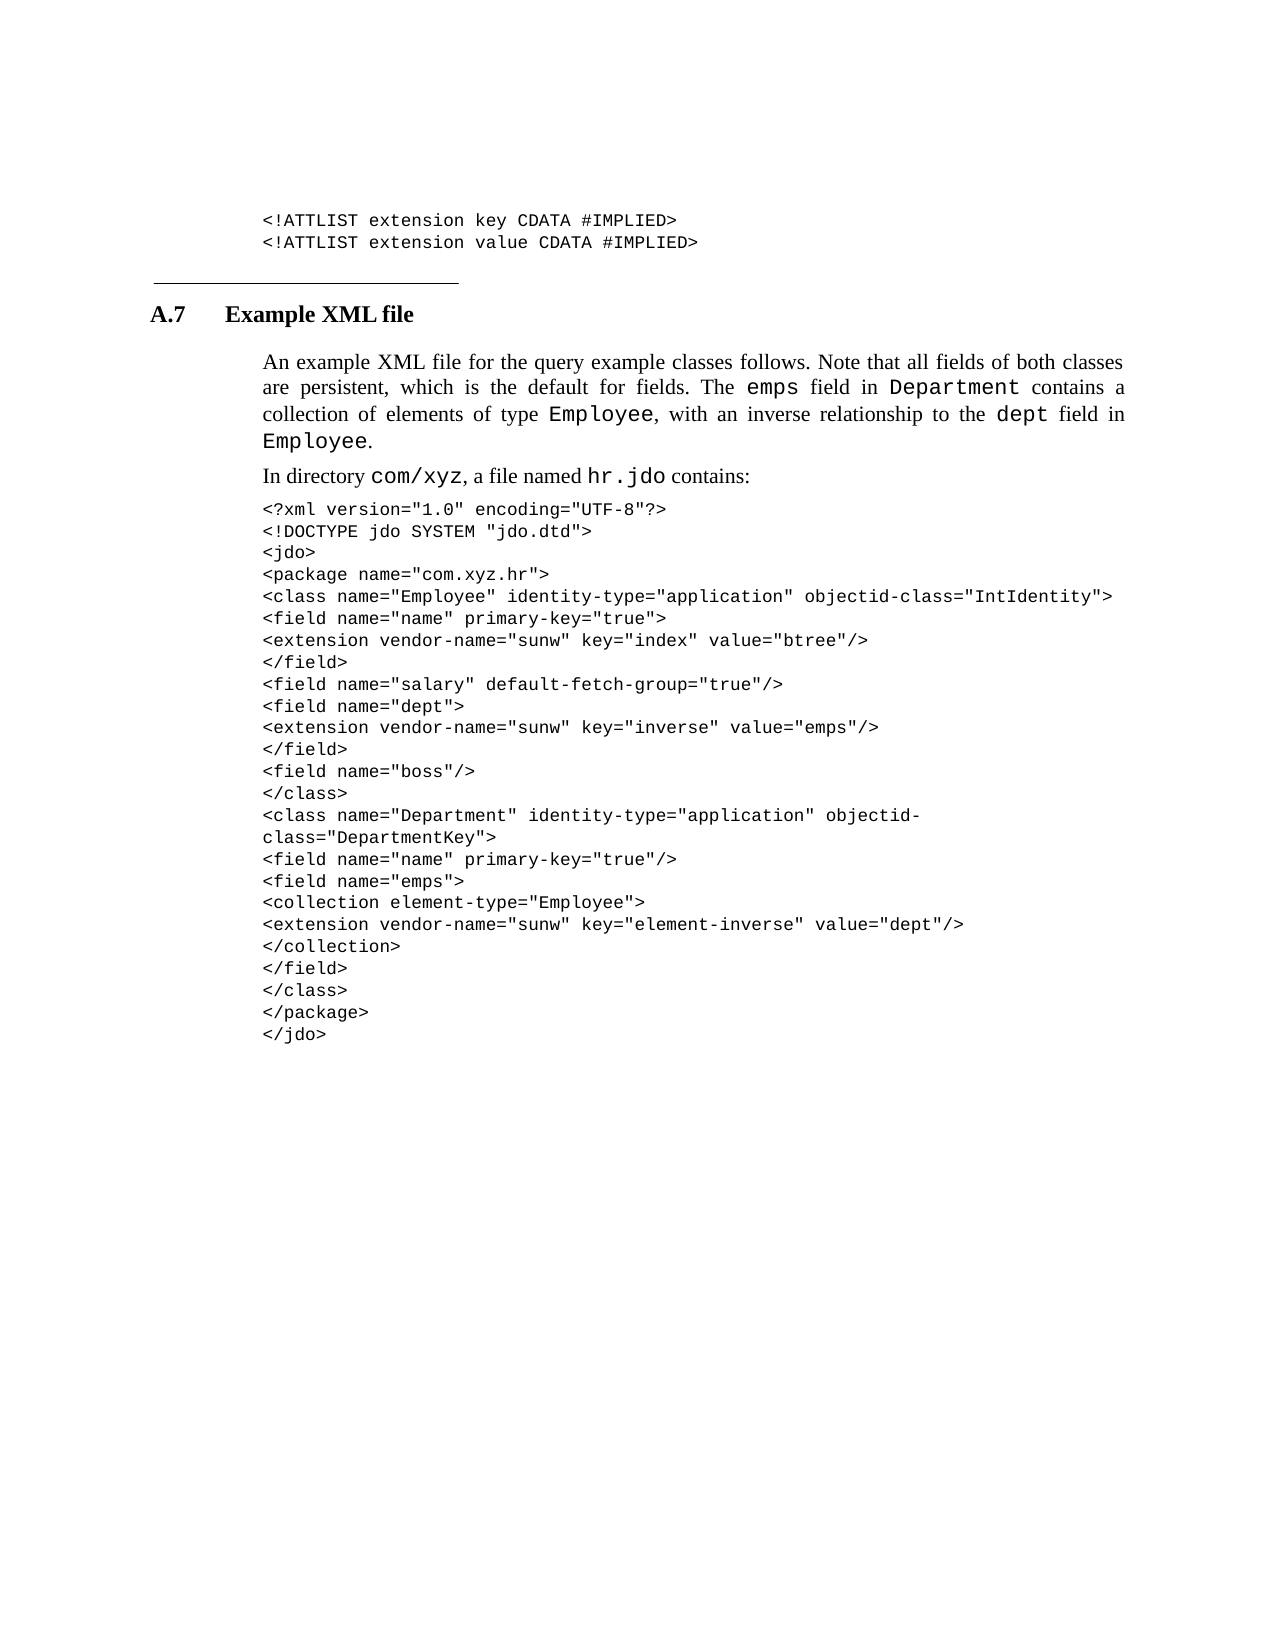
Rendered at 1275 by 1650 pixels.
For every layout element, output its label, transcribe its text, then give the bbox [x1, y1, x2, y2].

text </field> [262, 652, 1125, 674]
text </class> [262, 980, 1125, 1002]
text <?xml version="1.0" encoding="UTF-8"?> [262, 499, 1125, 521]
text In directory com/xyz, a file named hr.jdo contains: [262, 463, 1125, 490]
text <class name="Employee" identity-type="application" objectid-class="IntIdentity"> [262, 586, 1125, 608]
text <collection element-type="Employee"> [262, 892, 1125, 914]
text </class> [262, 783, 1125, 805]
text <field name="salary" default-fetch-group="true"/> [262, 674, 1125, 696]
text <class name="Department" identity-type="application" objectid-class="DepartmentKey"> [262, 805, 1125, 849]
text </jdo> [262, 1024, 1125, 1046]
text <field name="boss"/> [262, 761, 1125, 783]
text <!DOCTYPE jdo SYSTEM "jdo.dtd"> [262, 521, 1125, 542]
text </collection> [262, 936, 1125, 958]
text <!ATTLIST extension key CDATA #IMPLIED> [262, 210, 1125, 232]
text <!ATTLIST extension value CDATA #IMPLIED> [262, 232, 1125, 254]
text <field name="name" primary-key="true"/> [262, 849, 1125, 871]
text <jdo> [262, 542, 1125, 564]
text <package name="com.xyz.hr"> [262, 564, 1125, 586]
text <extension vendor-name="sunw" key="index" value="btree"/> [262, 630, 1125, 652]
text <extension vendor-name="sunw" key="inverse" value="emps"/> [262, 717, 1125, 739]
text </field> [262, 739, 1125, 761]
subtitle Example XML file [150, 299, 1125, 327]
text <field name="name" primary-key="true"> [262, 608, 1125, 630]
text <field name="emps"> [262, 871, 1125, 892]
text An example XML file for the query example classes follows. Note that all fields of both classes are persistent, which is the default for fields. The emps field in Department contains a collection of elements of type Employee, with an inverse relationship to the dept field in Employee. [262, 348, 1125, 455]
text <field name="dept"> [262, 696, 1125, 717]
text </package> [262, 1002, 1125, 1024]
text </field> [262, 958, 1125, 980]
text <extension vendor-name="sunw" key="element-inverse" value="dept"/> [262, 914, 1125, 936]
